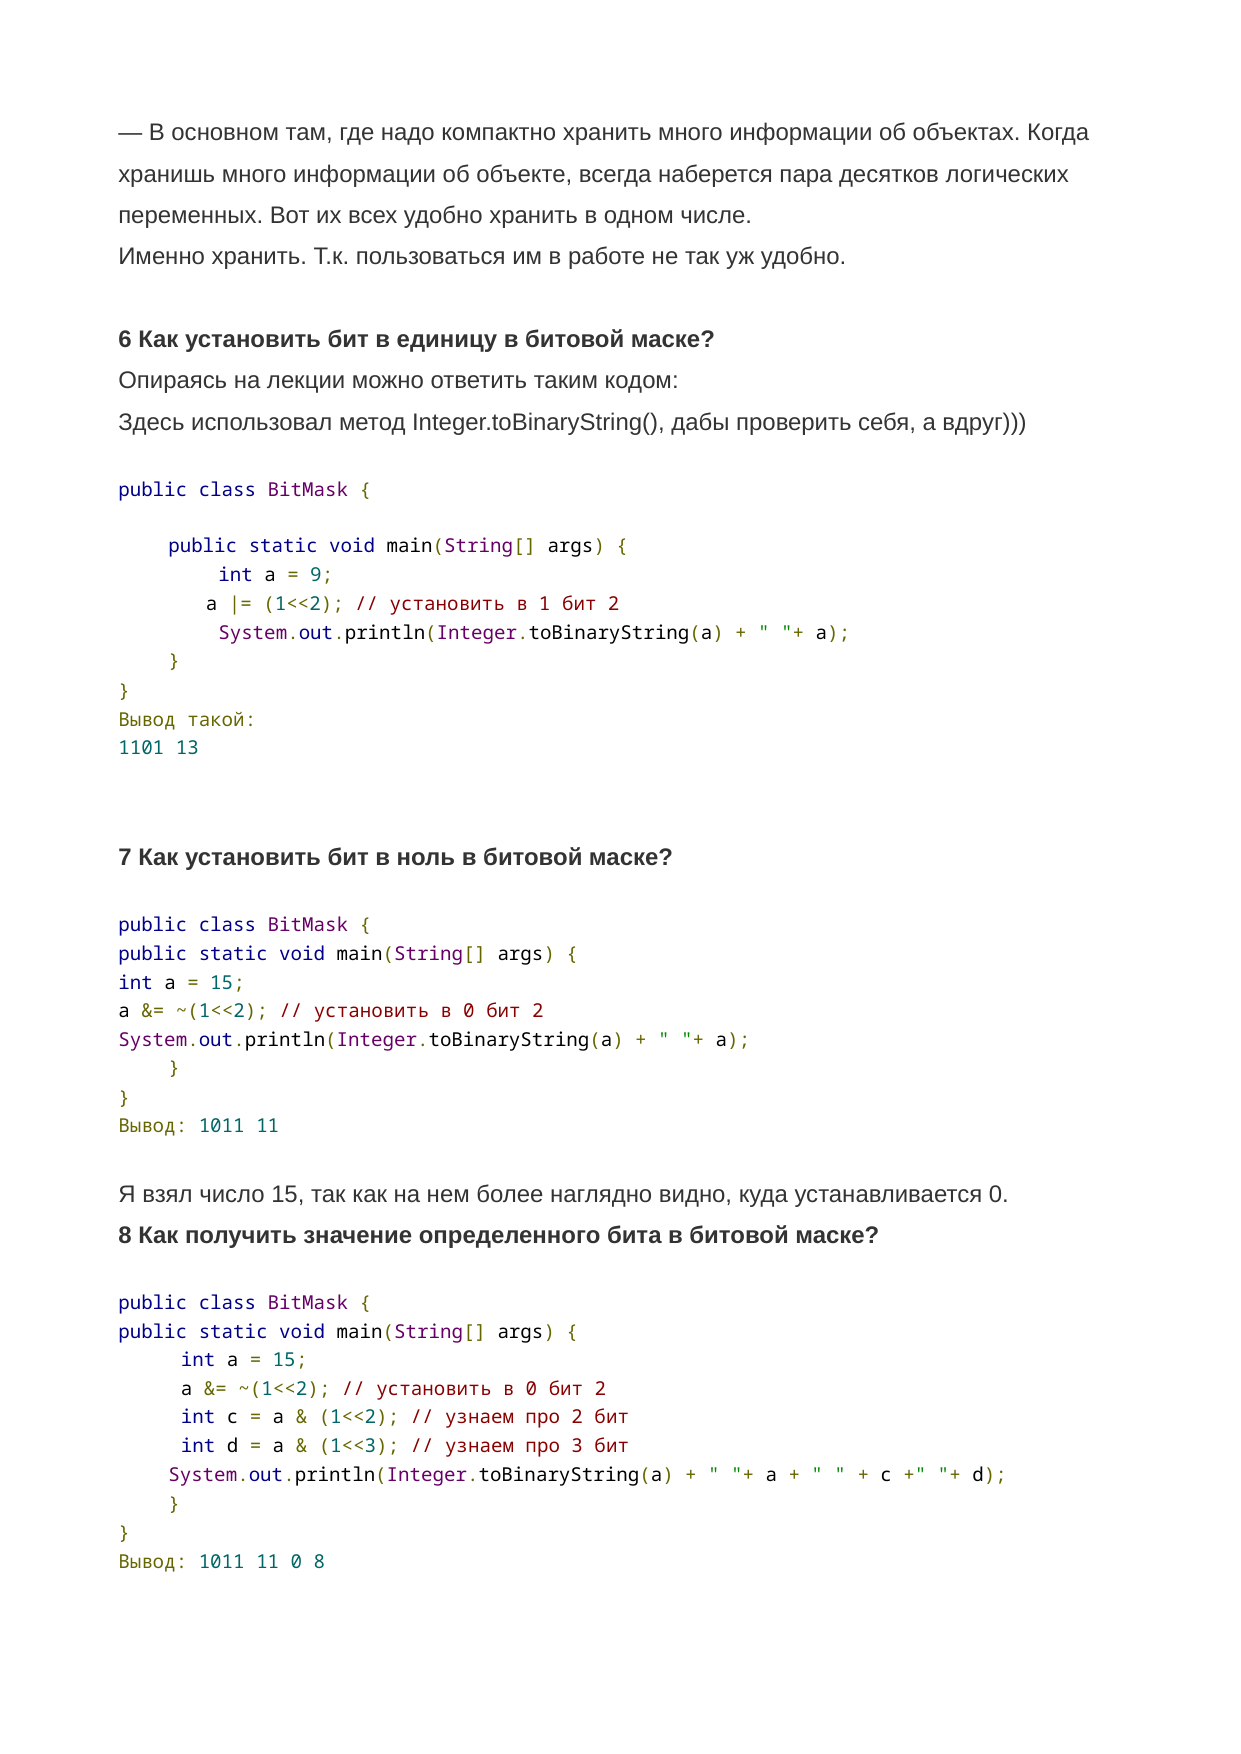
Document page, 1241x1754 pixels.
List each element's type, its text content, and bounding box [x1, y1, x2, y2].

text 7 Как установить бит в ноль в битовой маске? [118, 760, 1122, 871]
text System.out.println(Integer.toBinaryString(a) + " "+ a + " " + c +" "+ d); [118, 1459, 1122, 1488]
text int d = a & (1<<3); // узнаем про 3 бит [118, 1430, 1122, 1459]
text int a = 15; [118, 1344, 1122, 1373]
text public class BitMask { [118, 473, 1122, 502]
text a |= (1<<2); // установить в 1 бит 2 [118, 588, 1122, 617]
text Вывод: 1011 11 [118, 1110, 1122, 1138]
text int a = 9; [118, 559, 1122, 588]
text System.out.println(Integer.toBinaryString(a) + " "+ a); [118, 617, 1122, 645]
text public class BitMask { [118, 908, 1122, 937]
text a &= ~(1<<2); // установить в 0 бит 2 [118, 1373, 1122, 1401]
text 1101 13 [118, 732, 1122, 760]
text } [118, 674, 1122, 703]
text } [118, 1052, 1122, 1081]
text Вывод такой: [118, 703, 1122, 732]
text } [118, 1488, 1122, 1516]
text public static void main(String[] args) { [118, 530, 1122, 559]
text — В основном там, где надо компактно хранить много информации об объектах. Когда хранишь много информации об объекте, всегда наберется пара десятков логических переменных. Вот их всех удобно хранить в одном числе. Именно хранить. Т.к. пользоваться им в работе не так уж удобно. 6 Как установить бит в единицу в битовой маске? Опираясь на лекции можно ответить таким кодом: Здесь использовал метод Integer.toBinaryString(), дабы проверить себя, а вдруг))) [118, 118, 1122, 435]
text public static void main(String[] args) { [118, 937, 1122, 966]
text public static void main(String[] args) { [118, 1315, 1122, 1344]
text Я взял число 15, так как на нем более наглядно видно, куда устанавливается 0. 8 Как получить значение определенного бита в битовой маске? [118, 1138, 1122, 1249]
text public class BitMask { [118, 1286, 1122, 1315]
text } [118, 645, 1122, 674]
text System.out.println(Integer.toBinaryString(a) + " "+ a); [118, 1023, 1122, 1052]
text a &= ~(1<<2); // установить в 0 бит 2 [118, 995, 1122, 1023]
text } [118, 1516, 1122, 1545]
text Вывод: 1011 11 0 8 [118, 1545, 1122, 1574]
text int c = a & (1<<2); // узнаем про 2 бит [118, 1401, 1122, 1430]
text int a = 15; [118, 966, 1122, 995]
text } [118, 1081, 1122, 1110]
